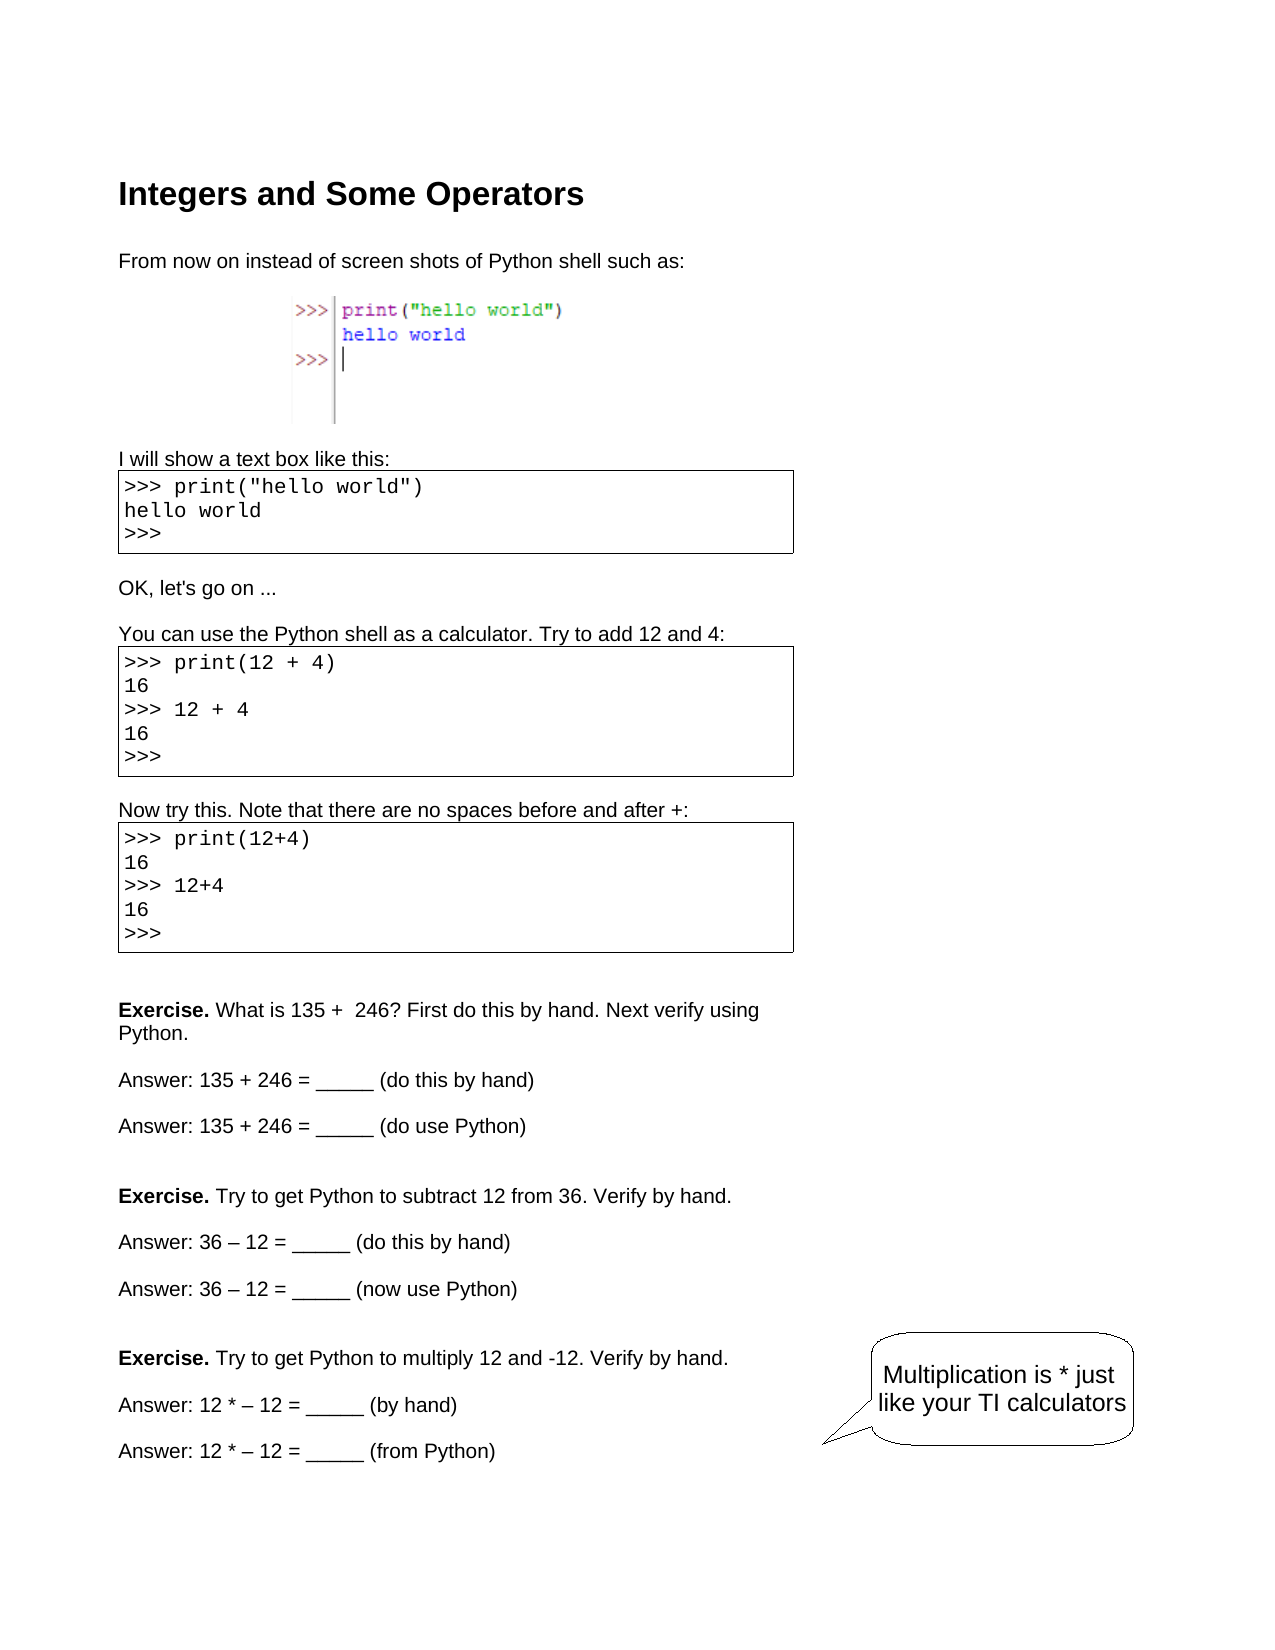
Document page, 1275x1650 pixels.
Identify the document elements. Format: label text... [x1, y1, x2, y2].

table_header >>> print("hello world") hello world >>> [119, 471, 793, 553]
text Answer: 12 * – 12 = _____ (from Python) [118, 1440, 793, 1463]
text Exercise. Try to get Python to subtract 12 from 36. Verify by hand. [118, 1184, 793, 1208]
text Exercise. What is 135 + 246? First do this by hand. Next verify using Python. [118, 998, 793, 1045]
text Integers and Some Operators [118, 175, 793, 213]
text Answer: 36 – 12 = _____ (do this by hand) [118, 1231, 793, 1254]
text I will show a text box like this: [118, 447, 793, 470]
picture [291, 296, 620, 424]
text Exercise. Try to get Python to multiply 12 and -12. Verify by hand. [118, 1347, 793, 1370]
text From now on instead of screen shots of Python shell such as: [118, 250, 793, 273]
table_header >>> print(12 + 4) 16 >>> 12 + 4 16 >>> [119, 647, 793, 776]
table_header >>> print(12+4) 16 >>> 12+4 16 >>> [119, 823, 793, 952]
text Now try this. Note that there are no spaces before and after +: [118, 799, 793, 822]
text You can use the Python shell as a calculator. Try to add 12 and 4: [118, 623, 793, 646]
text Answer: 135 + 246 = _____ (do this by hand) [118, 1068, 793, 1091]
text Answer: 135 + 246 = _____ (do use Python) [118, 1115, 793, 1138]
text OK, let's go on ... [118, 576, 793, 599]
text Answer: 36 – 12 = _____ (now use Python) [118, 1277, 793, 1301]
text Answer: 12 * – 12 = _____ (by hand) [118, 1393, 793, 1417]
